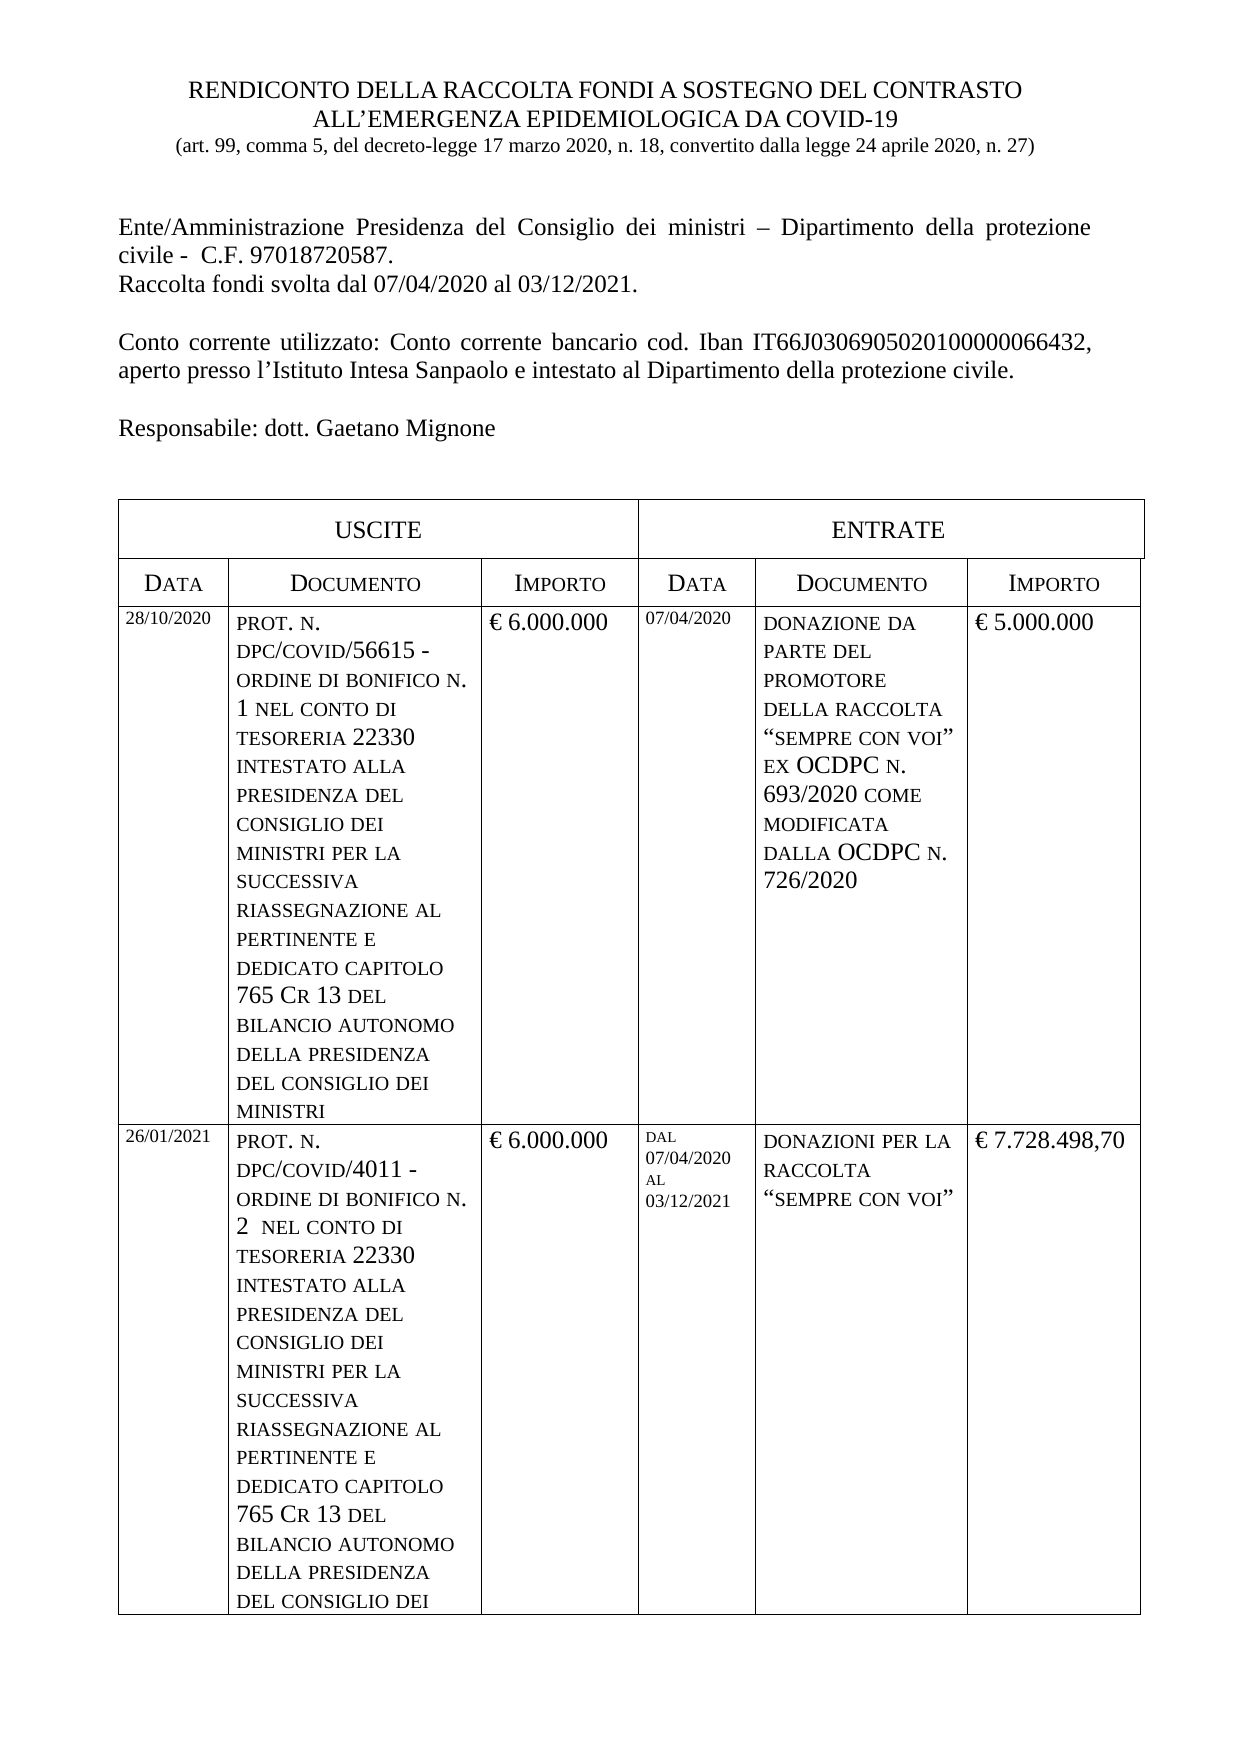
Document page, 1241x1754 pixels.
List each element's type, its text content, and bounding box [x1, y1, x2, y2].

table_header ENTRATE [639, 500, 1144, 558]
text Responsabile: dott. Gaetano Mignone [118, 413, 1092, 442]
table_cell Importo [968, 559, 1140, 606]
table_cell Documento [756, 559, 967, 606]
table_cell [1145, 1124, 1151, 1614]
table_cell prot. n. dpc/covid/56615 -ordine di bonifico n. 1 nel conto di tesoreria 22330 intestato alla presidenza del consiglio dei ministri per la successiva riassegnazione al pertinente e dedicato capitolo 765 Cr 13 del bilancio autonomo della presidenza del consiglio dei ministri [229, 607, 481, 1124]
table_cell donazioni per la raccolta “sempre con voi” [756, 1125, 967, 1614]
table_cell prot. n. dpc/covid/4011 - ordine di bonifico n. 2 nel conto di tesoreria 22330 intestato alla presidenza del consiglio dei ministri per la successiva riassegnazione al pertinente e dedicato capitolo 765 Cr 13 del bilancio autonomo della presidenza del consiglio dei [229, 1125, 481, 1614]
table_cell € 5.000.000 [968, 607, 1140, 1124]
table_cell 26/01/2021 [119, 1125, 228, 1614]
table_cell € 7.728.498,70 [968, 1125, 1140, 1614]
table_cell 07/04/2020 [639, 607, 755, 1124]
table_cell [1141, 606, 1145, 1124]
table_header [1145, 499, 1151, 558]
table_cell € 6.000.000 [482, 607, 638, 1124]
table_cell [1145, 558, 1151, 606]
table_cell [1145, 606, 1151, 1124]
table_cell dal 07/04/2020 al 03/12/2021 [639, 1125, 755, 1614]
table_cell Data [119, 559, 228, 606]
text Conto corrente utilizzato: Conto corrente bancario cod. Iban IT66J0306905020100000066432, aperto presso l’Istituto Intesa Sanpaolo e intestato al Dipartimento della protezione civile. [118, 327, 1092, 384]
table_cell Data [639, 559, 755, 606]
text Ente/Amministrazione Presidenza del Consiglio dei ministri – Dipartimento della protezione civile - C.F. 97018720587. [118, 212, 1092, 269]
table_cell Importo [482, 559, 638, 606]
table_cell 28/10/2020 [119, 607, 228, 1124]
subtitle RENDICONTO DELLa raccolta fondi a sostegno del contrasto all’emergenza epidemiologica da covid-19 [118, 75, 1092, 132]
table_cell [1141, 1124, 1145, 1614]
table_cell Documento [229, 559, 481, 606]
table_header USCITE [119, 500, 638, 558]
table_cell [1141, 559, 1145, 606]
text Raccolta fondi svolta dal 07/04/2020 al 03/12/2021. [118, 269, 1092, 298]
text (art. 99, comma 5, del decreto-legge 17 marzo 2020, n. 18, convertito dalla legge 24 aprile 2020, n. 27) [118, 132, 1092, 157]
table_cell donazione da parte del promotore della raccolta “sempre con voi” ex OCDPC n. 693/2020 come modificata dalla OCDPC n. 726/2020 [756, 607, 967, 1124]
table_cell € 6.000.000 [482, 1125, 638, 1614]
